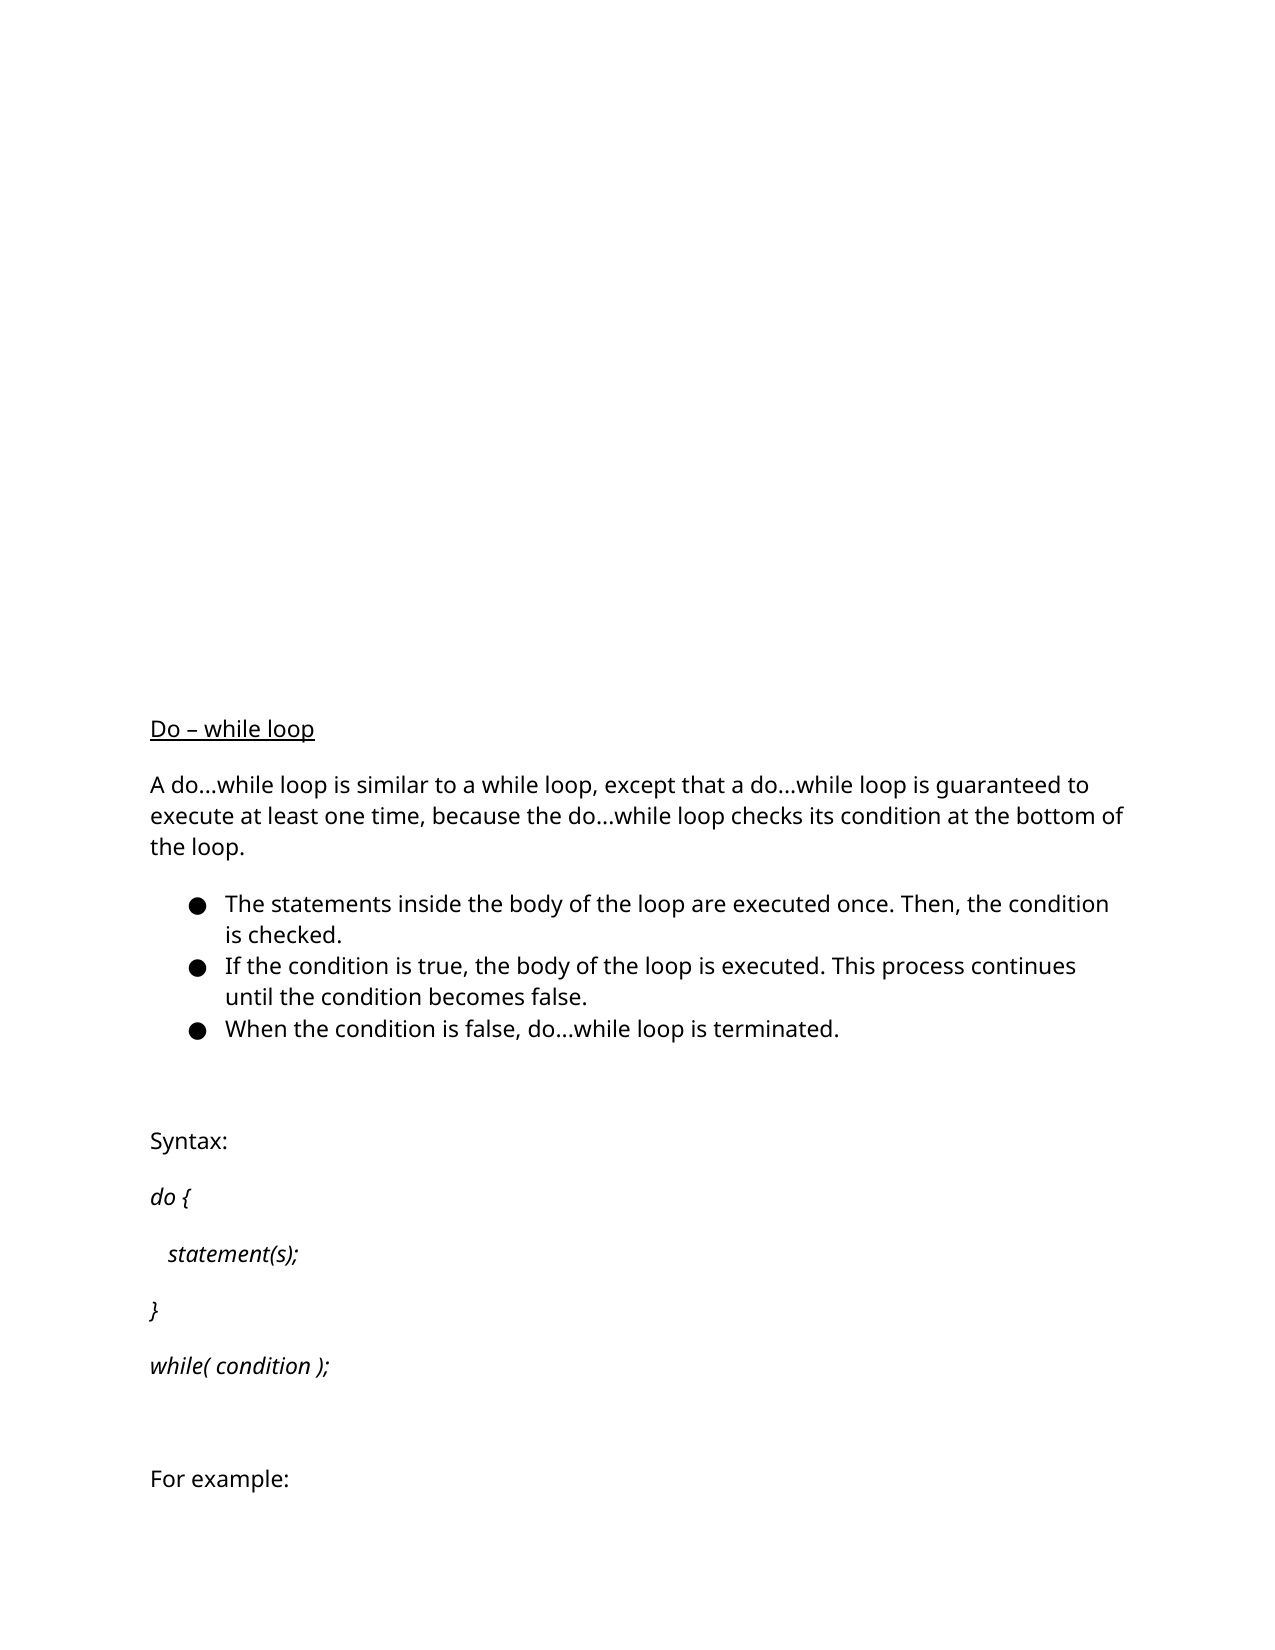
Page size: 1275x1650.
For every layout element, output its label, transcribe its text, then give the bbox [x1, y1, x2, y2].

text } [150, 1294, 1125, 1325]
text do { [150, 1181, 1125, 1212]
list If the condition is true, the body of the loop is executed. This process continues until the condition becomes false. [187, 950, 1125, 1012]
text while( condition ); [150, 1350, 1125, 1381]
text A do...while loop is similar to a while loop, except that a do...while loop is guaranteed to execute at least one time, because the do...while loop checks its condition at the bottom of the loop. [150, 769, 1125, 862]
text For example: [150, 1462, 1125, 1494]
text statement(s); [150, 1237, 1125, 1269]
text Syntax: [150, 1125, 1125, 1156]
list The statements inside the body of the loop are executed once. Then, the condition is checked. [187, 887, 1125, 950]
text Do – while loop [150, 712, 1125, 744]
list When the condition is false, do...while loop is terminated. [187, 1012, 1125, 1044]
